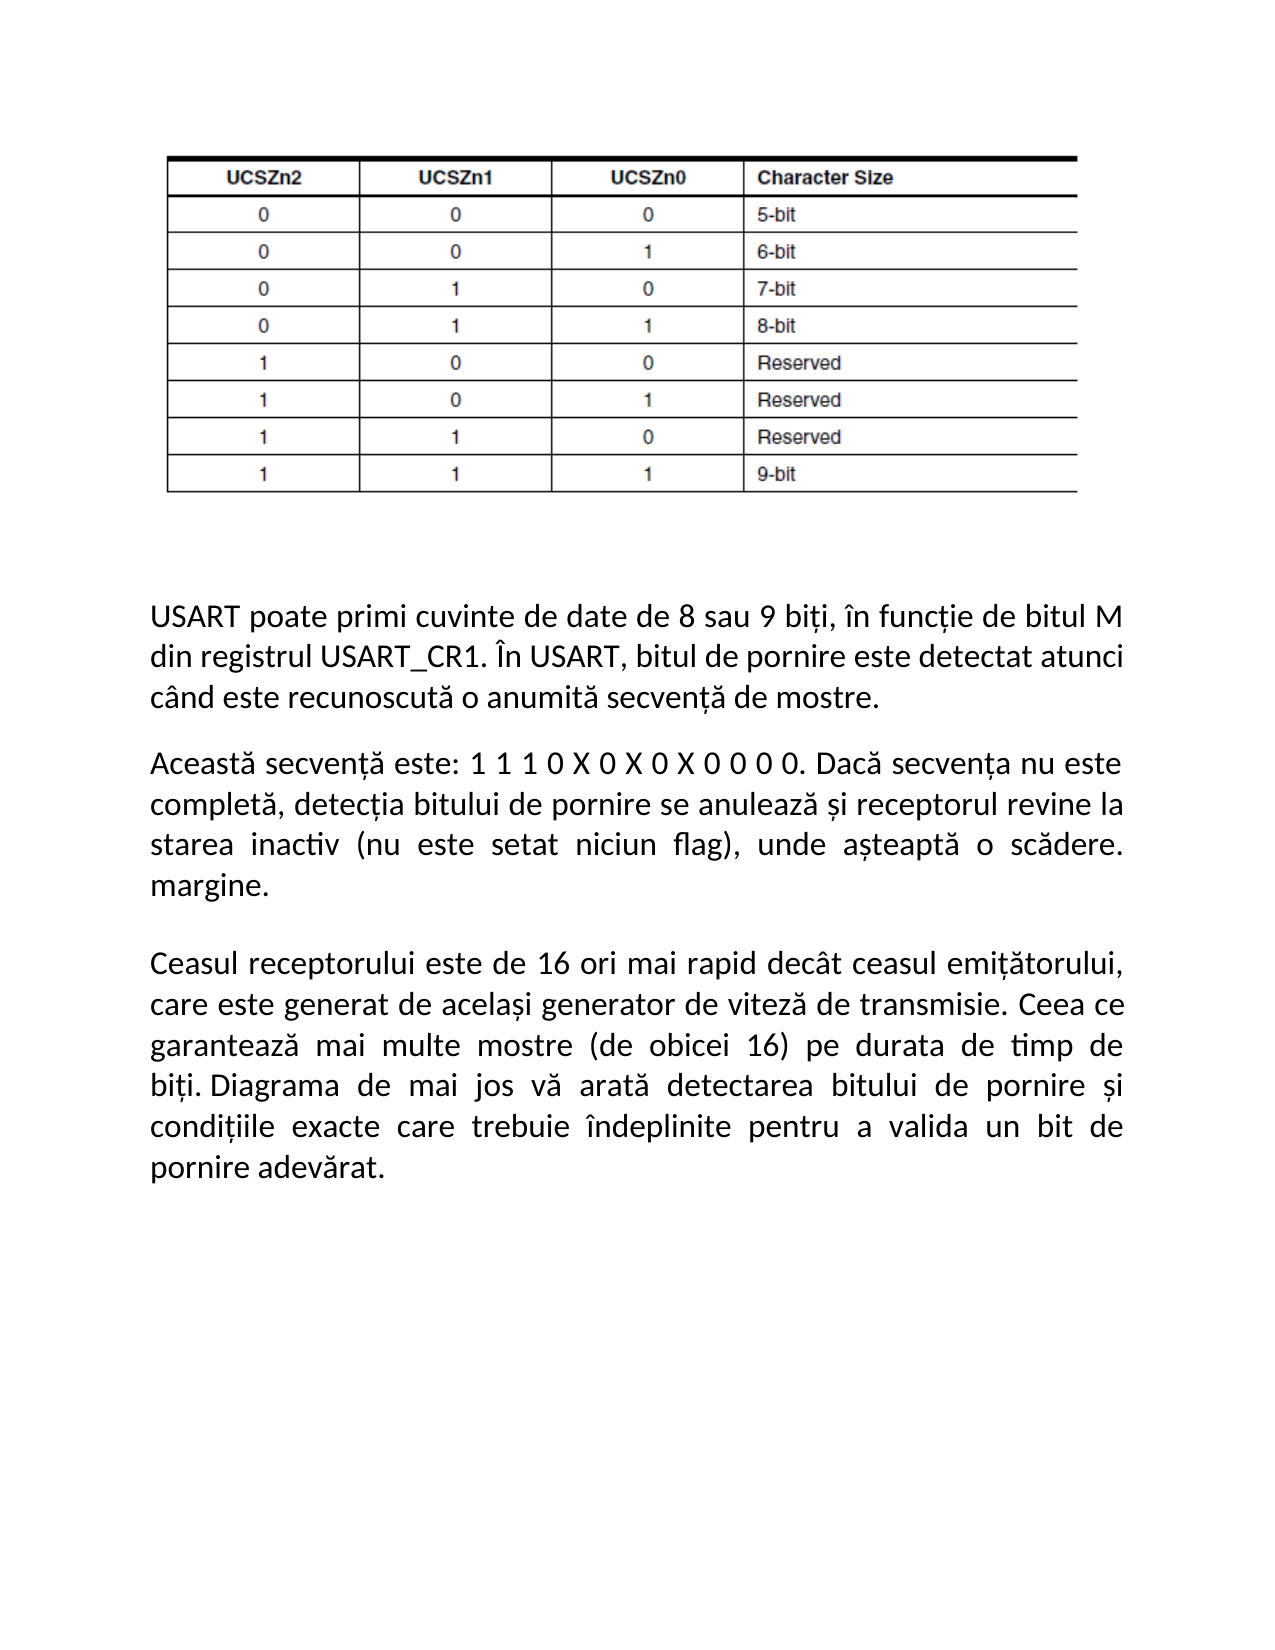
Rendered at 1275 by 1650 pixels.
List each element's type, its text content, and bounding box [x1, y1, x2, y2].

text Această secvență este: 1 1 1 0 X 0 X 0 X 0 0 0 0. Dacă secvența nu este completă, detecția bitului de pornire se anulează și receptorul revine la starea inactiv (nu este setat niciun flag), unde așteaptă o scădere. margine. [150, 742, 1125, 905]
text Ceasul receptorului este de 16 ori mai rapid decât ceasul emițătorului, care este generat de același generator de viteză de transmisie. Ceea ce garantează mai multe mostre (de obicei 16) pe durata de timp de biți. Diagrama de mai jos vă arată detectarea bitului de pornire și condițiile exacte care trebuie îndeplinite pentru a valida un bit de pornire adevărat. [150, 942, 1125, 1187]
subtitle USART poate primi cuvinte de date de 8 sau 9 biți, în funcție de bitul M din registrul USART_CR1. În USART, bitul de pornire este detectat atunci când este recunoscută o anumită secvență de mostre. [150, 594, 1125, 717]
